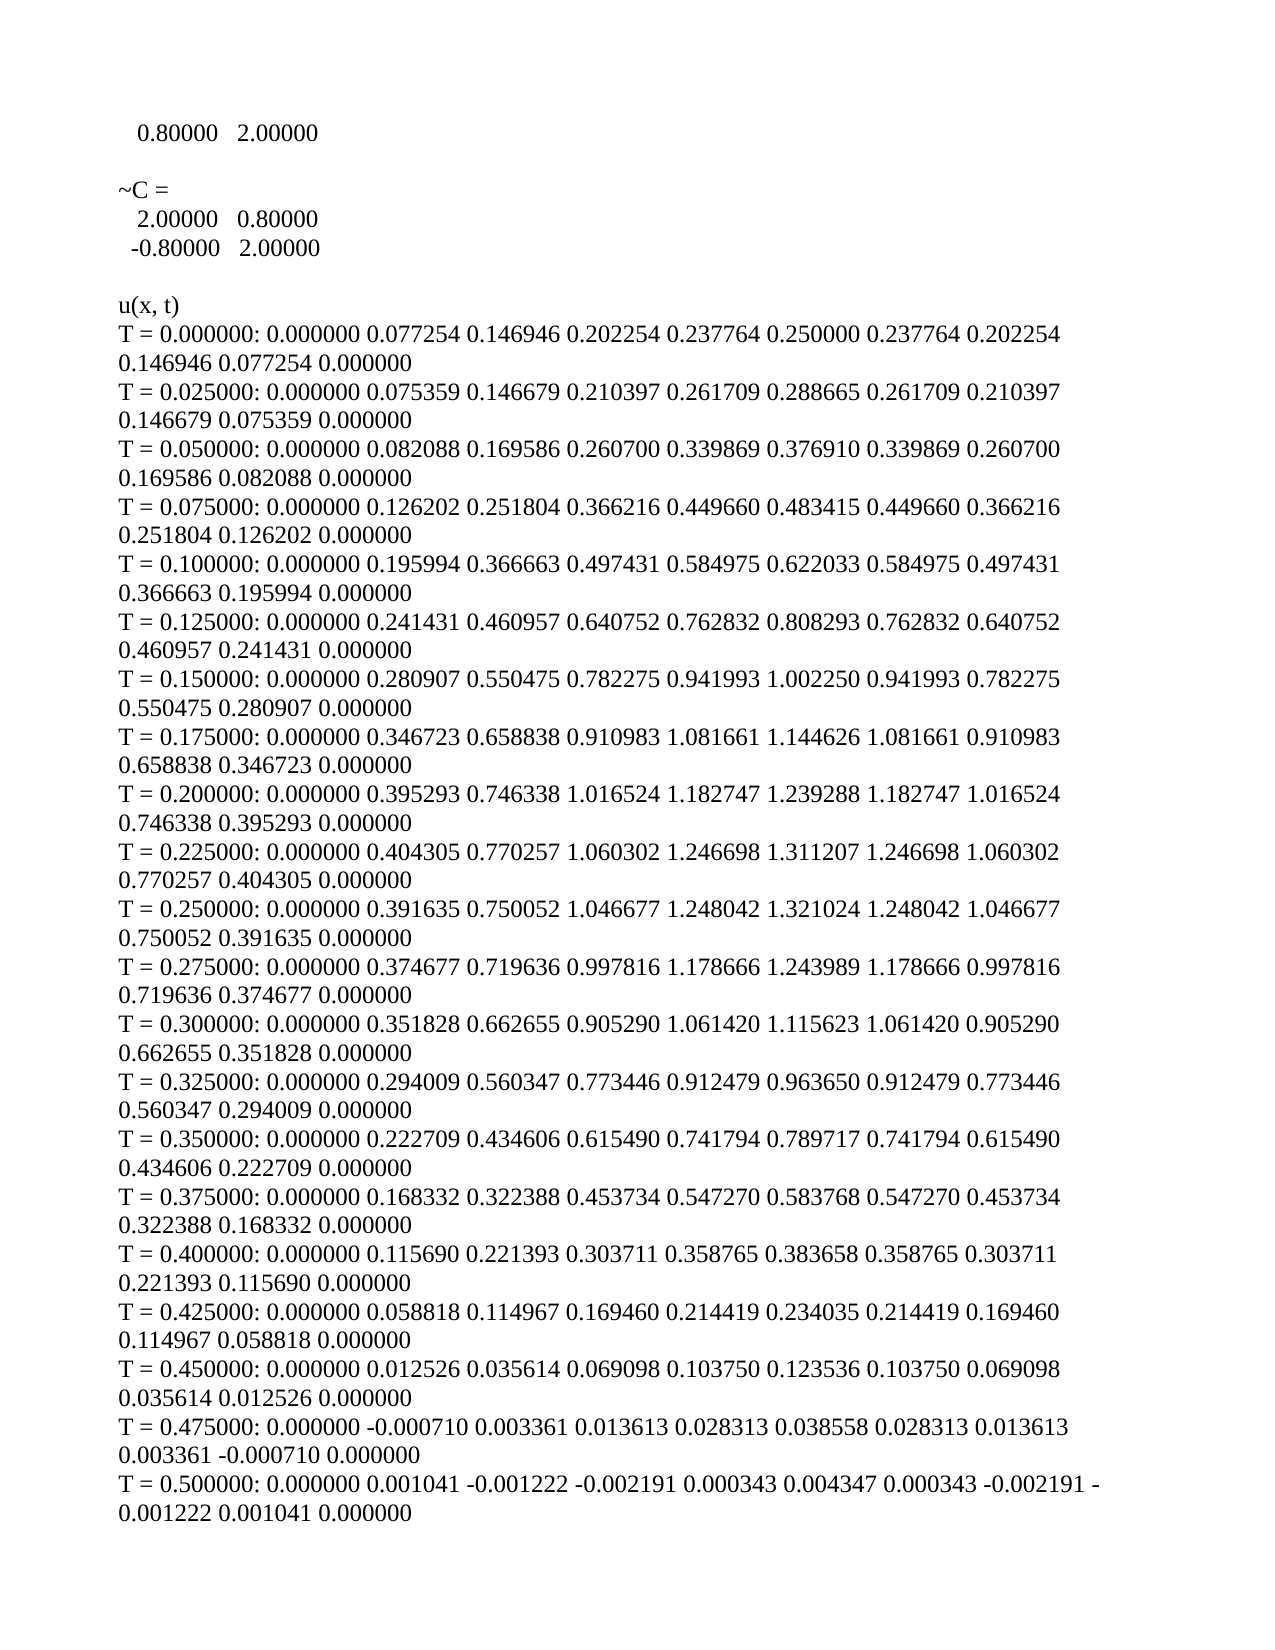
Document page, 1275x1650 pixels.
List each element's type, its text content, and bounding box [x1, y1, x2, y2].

text T = 0.400000: 0.000000 0.115690 0.221393 0.303711 0.358765 0.383658 0.358765 0.303711 0.221393 0.115690 0.000000 [118, 1239, 1157, 1297]
text 2.00000 0.80000 [118, 204, 1157, 233]
text T = 0.150000: 0.000000 0.280907 0.550475 0.782275 0.941993 1.002250 0.941993 0.782275 0.550475 0.280907 0.000000 [118, 664, 1157, 722]
text T = 0.425000: 0.000000 0.058818 0.114967 0.169460 0.214419 0.234035 0.214419 0.169460 0.114967 0.058818 0.000000 [118, 1297, 1157, 1354]
text T = 0.350000: 0.000000 0.222709 0.434606 0.615490 0.741794 0.789717 0.741794 0.615490 0.434606 0.222709 0.000000 [118, 1124, 1157, 1182]
text T = 0.125000: 0.000000 0.241431 0.460957 0.640752 0.762832 0.808293 0.762832 0.640752 0.460957 0.241431 0.000000 [118, 607, 1157, 664]
text T = 0.175000: 0.000000 0.346723 0.658838 0.910983 1.081661 1.144626 1.081661 0.910983 0.658838 0.346723 0.000000 [118, 722, 1157, 779]
text ~C = [118, 176, 1157, 204]
text T = 0.050000: 0.000000 0.082088 0.169586 0.260700 0.339869 0.376910 0.339869 0.260700 0.169586 0.082088 0.000000 [118, 434, 1157, 492]
text T = 0.475000: 0.000000 -0.000710 0.003361 0.013613 0.028313 0.038558 0.028313 0.013613 0.003361 -0.000710 0.000000 [118, 1412, 1157, 1469]
text T = 0.225000: 0.000000 0.404305 0.770257 1.060302 1.246698 1.311207 1.246698 1.060302 0.770257 0.404305 0.000000 [118, 837, 1157, 894]
text T = 0.500000: 0.000000 0.001041 -0.001222 -0.002191 0.000343 0.004347 0.000343 -0.002191 -0.001222 0.001041 0.000000 [118, 1469, 1157, 1527]
text T = 0.100000: 0.000000 0.195994 0.366663 0.497431 0.584975 0.622033 0.584975 0.497431 0.366663 0.195994 0.000000 [118, 549, 1157, 607]
text u(x, t) [118, 291, 1157, 319]
text T = 0.075000: 0.000000 0.126202 0.251804 0.366216 0.449660 0.483415 0.449660 0.366216 0.251804 0.126202 0.000000 [118, 492, 1157, 549]
text T = 0.200000: 0.000000 0.395293 0.746338 1.016524 1.182747 1.239288 1.182747 1.016524 0.746338 0.395293 0.000000 [118, 779, 1157, 837]
text T = 0.000000: 0.000000 0.077254 0.146946 0.202254 0.237764 0.250000 0.237764 0.202254 0.146946 0.077254 0.000000 [118, 319, 1157, 377]
text -0.80000 2.00000 [118, 233, 1157, 262]
text T = 0.325000: 0.000000 0.294009 0.560347 0.773446 0.912479 0.963650 0.912479 0.773446 0.560347 0.294009 0.000000 [118, 1067, 1157, 1124]
text T = 0.275000: 0.000000 0.374677 0.719636 0.997816 1.178666 1.243989 1.178666 0.997816 0.719636 0.374677 0.000000 [118, 952, 1157, 1009]
text T = 0.250000: 0.000000 0.391635 0.750052 1.046677 1.248042 1.321024 1.248042 1.046677 0.750052 0.391635 0.000000 [118, 894, 1157, 952]
text T = 0.300000: 0.000000 0.351828 0.662655 0.905290 1.061420 1.115623 1.061420 0.905290 0.662655 0.351828 0.000000 [118, 1009, 1157, 1067]
text T = 0.375000: 0.000000 0.168332 0.322388 0.453734 0.547270 0.583768 0.547270 0.453734 0.322388 0.168332 0.000000 [118, 1182, 1157, 1239]
text T = 0.025000: 0.000000 0.075359 0.146679 0.210397 0.261709 0.288665 0.261709 0.210397 0.146679 0.075359 0.000000 [118, 377, 1157, 434]
text T = 0.450000: 0.000000 0.012526 0.035614 0.069098 0.103750 0.123536 0.103750 0.069098 0.035614 0.012526 0.000000 [118, 1354, 1157, 1412]
text 0.80000 2.00000 [118, 118, 1157, 147]
